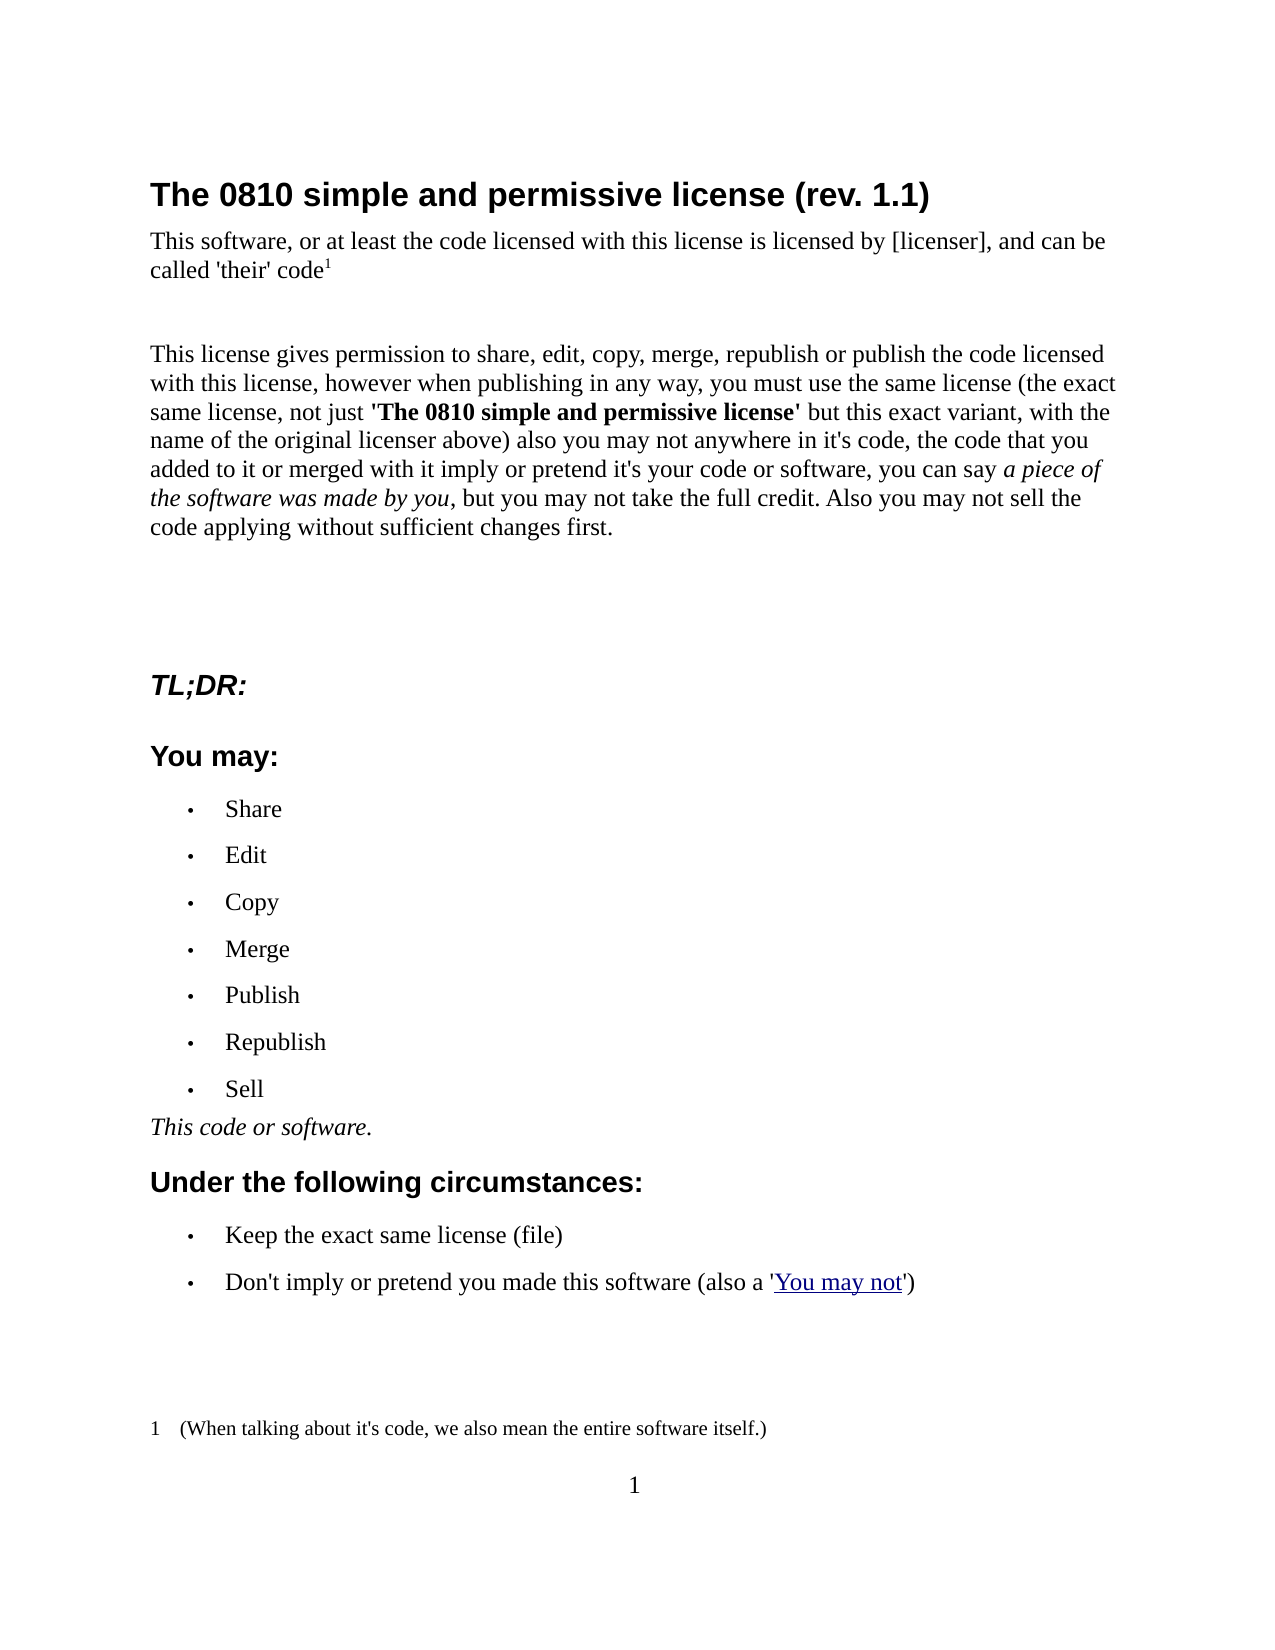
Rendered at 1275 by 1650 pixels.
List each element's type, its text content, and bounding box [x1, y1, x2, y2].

list Merge [187, 934, 1125, 963]
subtitle TL;DR: [150, 668, 1125, 701]
subtitle You may: [150, 739, 1125, 772]
subtitle Under the following circumstances: [150, 1165, 1125, 1199]
list Don't imply or pretend you made this software (also a 'You may not') [187, 1267, 1125, 1296]
list Republish [187, 1027, 1125, 1056]
text (When talking about it's code, we also mean the entire software itself.) [150, 1416, 1125, 1440]
list Publish [187, 981, 1125, 1009]
list Keep the exact same license (file) [187, 1220, 1125, 1249]
text This code or software. [150, 1112, 1125, 1140]
list Sell [187, 1074, 1125, 1103]
list Share [187, 794, 1125, 823]
text This software, or at least the code licensed with this license is licensed by [licenser], and can be called 'their' code [150, 226, 1125, 284]
text This license gives permission to share, edit, copy, merge, republish or publish the code licensed with this license, however when publishing in any way, you must use the same license (the exact same license, not just 'The 0810 simple and permissive license' but this exact variant, with the name of the original licenser above) also you may not anywhere in it's code, the code that you added to it or merged with it imply or pretend it's your code or software, you can say a piece of the software was made by you, but you may not take the full credit. Also you may not sell the code applying without sufficient changes first. [150, 339, 1125, 541]
subtitle The 0810 simple and permissive license (rev. 1.1) [150, 175, 1125, 214]
list Edit [187, 841, 1125, 869]
list Copy [187, 887, 1125, 916]
